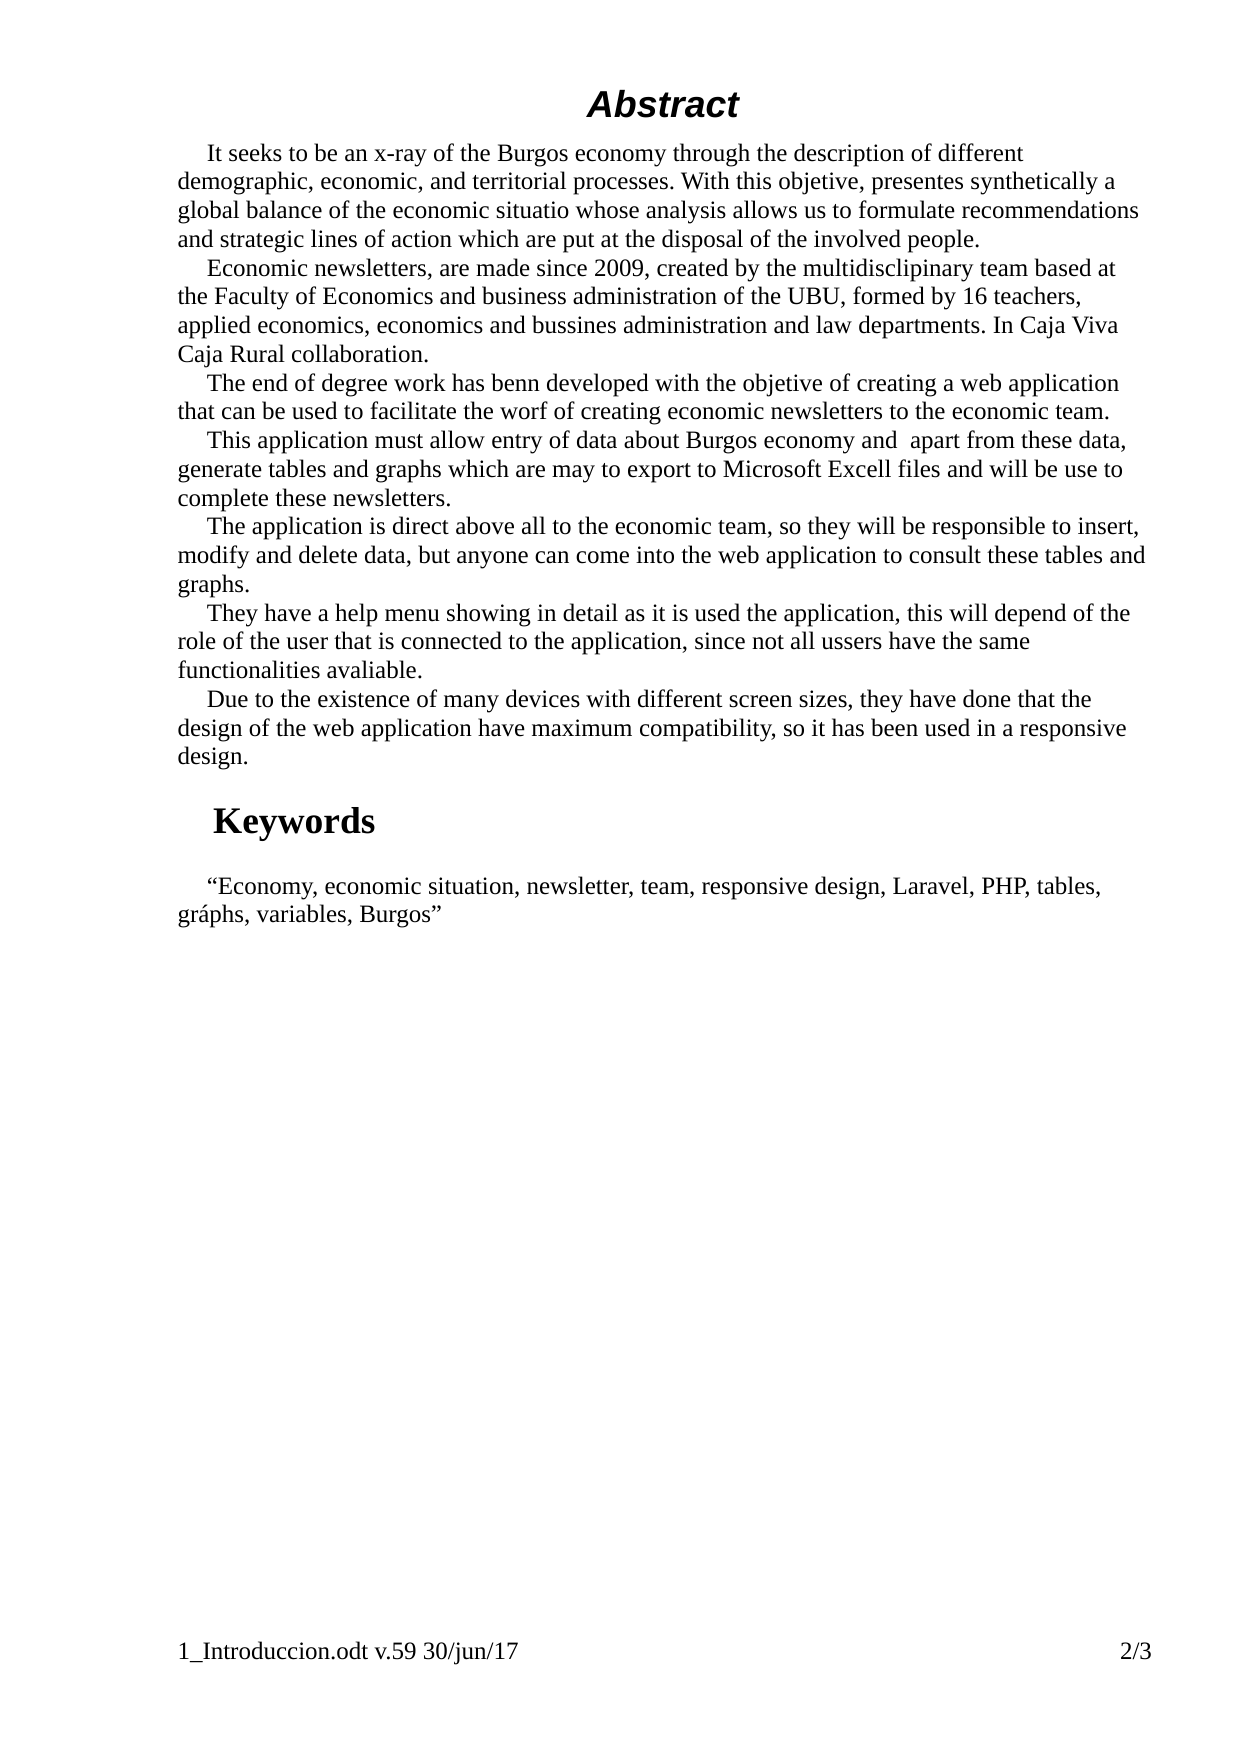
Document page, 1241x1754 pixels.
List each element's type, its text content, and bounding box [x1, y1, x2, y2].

text Due to the existence of many devices with different screen sizes, they have done that the design of the web application have maximum compatibility, so it has been used in a responsive design. [177, 684, 1152, 770]
text This application must allow entry of data about Burgos economy and apart from these data, generate tables and graphs which are may to export to Microsoft Excell files and will be use to complete these newsletters. [177, 425, 1152, 511]
text The application is direct above all to the economic team, so they will be responsible to insert, modify and delete data, but anyone can come into the web application to consult these tables and graphs. [177, 511, 1152, 598]
text “Economy, economic situation, newsletter, team, responsive design, Laravel, PHP, tables, gráphs, variables, Burgos” [177, 871, 1152, 928]
text It seeks to be an x-ray of the Burgos economy through the description of different demographic, economic, and territorial processes. With this objetive, presentes synthetically a global balance of the economic situatio whose analysis allows us to formulate recommendations and strategic lines of action which are put at the disposal of the involved people. [177, 138, 1152, 253]
text Abstract [177, 83, 1152, 126]
text They have a help menu showing in detail as it is used the application, this will depend of the role of the user that is connected to the application, since not all ussers have the same functionalities avaliable. [177, 598, 1152, 684]
text The end of degree work has benn developed with the objetive of creating a web application that can be used to facilitate the worf of creating economic newsletters to the economic team. [177, 368, 1152, 425]
text Economic newsletters, are made since 2009, created by the multidisclipinary team based at the Faculty of Economics and business administration of the UBU, formed by 16 teachers, applied economics, economics and bussines administration and law departments. In Caja Viva Caja Rural collaboration. [177, 253, 1152, 368]
text Keywords [177, 799, 1152, 842]
